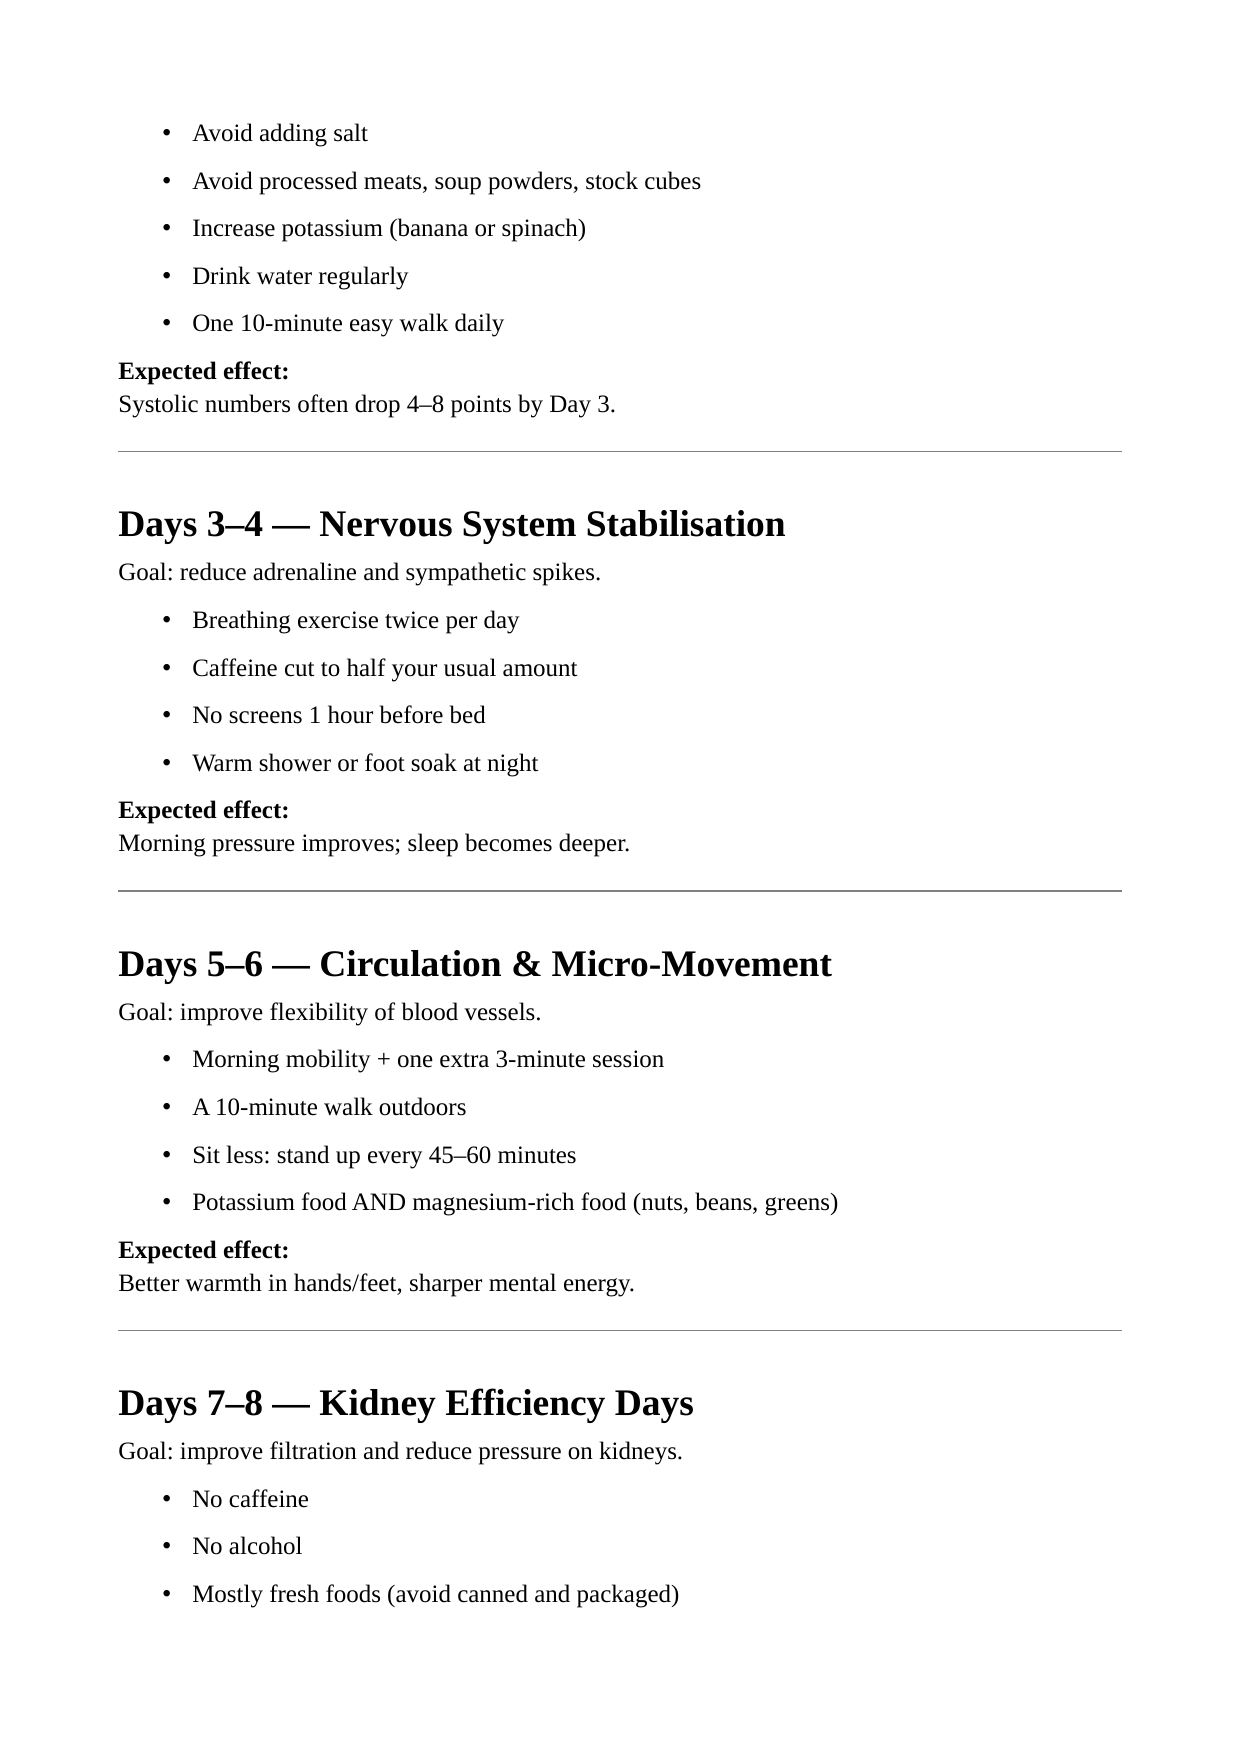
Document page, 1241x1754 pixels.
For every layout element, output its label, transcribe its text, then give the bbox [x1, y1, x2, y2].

list One 10-minute easy walk daily [162, 308, 1122, 337]
subtitle Days 3–4 — Nervous System Stabilisation [118, 502, 1122, 545]
list No alcohol [162, 1531, 1122, 1560]
list No screens 1 hour before bed [162, 700, 1122, 729]
list Mostly fresh foods (avoid canned and packaged) [162, 1579, 1122, 1608]
list No caffeine [162, 1484, 1122, 1513]
list Sit less: stand up every 45–60 minutes [162, 1140, 1122, 1168]
list Warm shower or foot soak at night [162, 748, 1122, 777]
list Potassium food AND magnesium-rich food (nuts, beans, greens) [162, 1187, 1122, 1216]
subtitle Days 5–6 — Circulation & Micro-Movement [118, 941, 1122, 984]
list Drink water regularly [162, 261, 1122, 290]
list Caffeine cut to half your usual amount [162, 653, 1122, 681]
text Goal: improve flexibility of blood vessels. [118, 997, 1122, 1026]
list Breathing exercise twice per day [162, 605, 1122, 634]
list Morning mobility + one extra 3-minute session [162, 1044, 1122, 1073]
text Expected effect: Systolic numbers often drop 4–8 points by Day 3. [118, 356, 1122, 418]
text Goal: reduce adrenaline and sympathetic spikes. [118, 557, 1122, 586]
text Goal: improve filtration and reduce pressure on kidneys. [118, 1436, 1122, 1465]
list Avoid adding salt [162, 118, 1122, 147]
subtitle Days 7–8 — Kidney Efficiency Days [118, 1381, 1122, 1424]
text Expected effect: Better warmth in hands/feet, sharper mental energy. [118, 1235, 1122, 1297]
list Increase potassium (banana or spinach) [162, 213, 1122, 242]
text Expected effect: Morning pressure improves; sleep becomes deeper. [118, 796, 1122, 857]
list Avoid processed meats, soup powders, stock cubes [162, 166, 1122, 194]
list A 10-minute walk outdoors [162, 1092, 1122, 1121]
